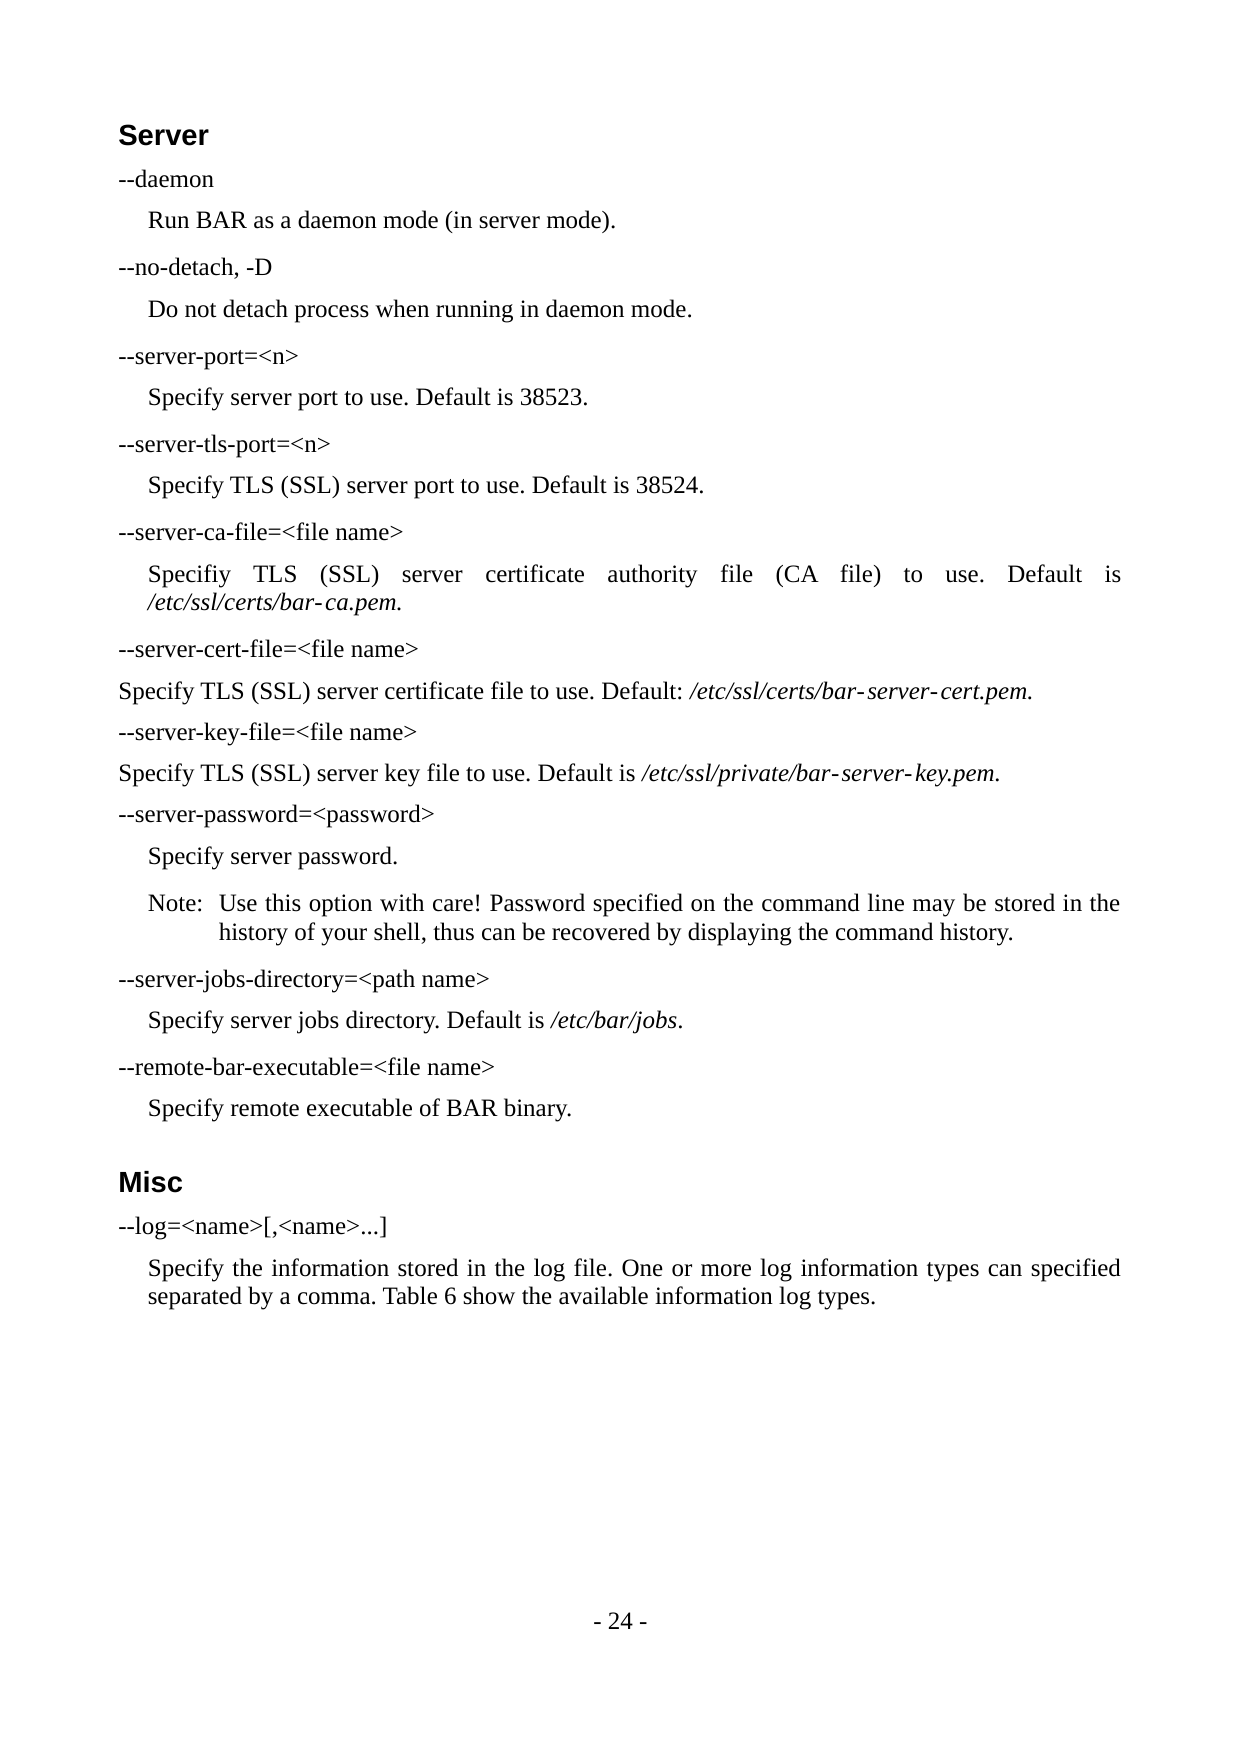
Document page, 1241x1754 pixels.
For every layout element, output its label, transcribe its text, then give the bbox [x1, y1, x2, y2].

text Do not detach process when running in daemon mode. [148, 294, 1122, 322]
text Specify server jobs directory. Default is /etc/bar/jobs. [148, 1005, 1122, 1034]
text Specify the information stored in the log file. One or more log information types can specified separated by a comma. Table 6 show the available information log types. [148, 1253, 1122, 1310]
text Specify TLS (SSL) server key file to use. Default is /etc/ssl/private/bar‑server‑key.pem. [118, 758, 1122, 787]
text --server-port=<n> [118, 341, 1122, 369]
text --log=<name>[,<name>...] [118, 1211, 1122, 1240]
text Specify server password. [148, 841, 1122, 869]
text --server-ca-file=<file name> [118, 517, 1122, 546]
text --server-cert-file=<file name> [118, 634, 1122, 663]
text --no-detach, -D [118, 252, 1122, 281]
text --remote-bar-executable=<file name> [118, 1052, 1122, 1081]
subtitle Server [118, 118, 1122, 152]
text --daemon [118, 164, 1122, 193]
text Run BAR as a daemon mode (in server mode). [148, 205, 1122, 234]
text Note: Use this option with care! Password specified on the command line may be stored in the history of your shell, thus can be recovered by displaying the command history. [148, 888, 1122, 945]
text Specify remote executable of BAR binary. [148, 1093, 1122, 1122]
text --server-key-file=<file name> [118, 717, 1122, 746]
text Specify TLS (SSL) server port to use. Default is 38524. [148, 470, 1122, 499]
text Specify server port to use. Default is 38523. [148, 382, 1122, 411]
text Specify TLS (SSL) server certificate file to use. Default: /etc/ssl/certs/bar‑server‑cert.pem. [118, 676, 1122, 704]
subtitle Misc [118, 1165, 1122, 1199]
text --server-password=<password> [118, 799, 1122, 828]
text Specifiy TLS (SSL) server certificate authority file (CA file) to use. Default is /etc/ssl/certs/bar‑ca.pem. [148, 559, 1122, 616]
text --server-jobs-directory=<path name> [118, 964, 1122, 992]
text --server-tls-port=<n> [118, 429, 1122, 458]
